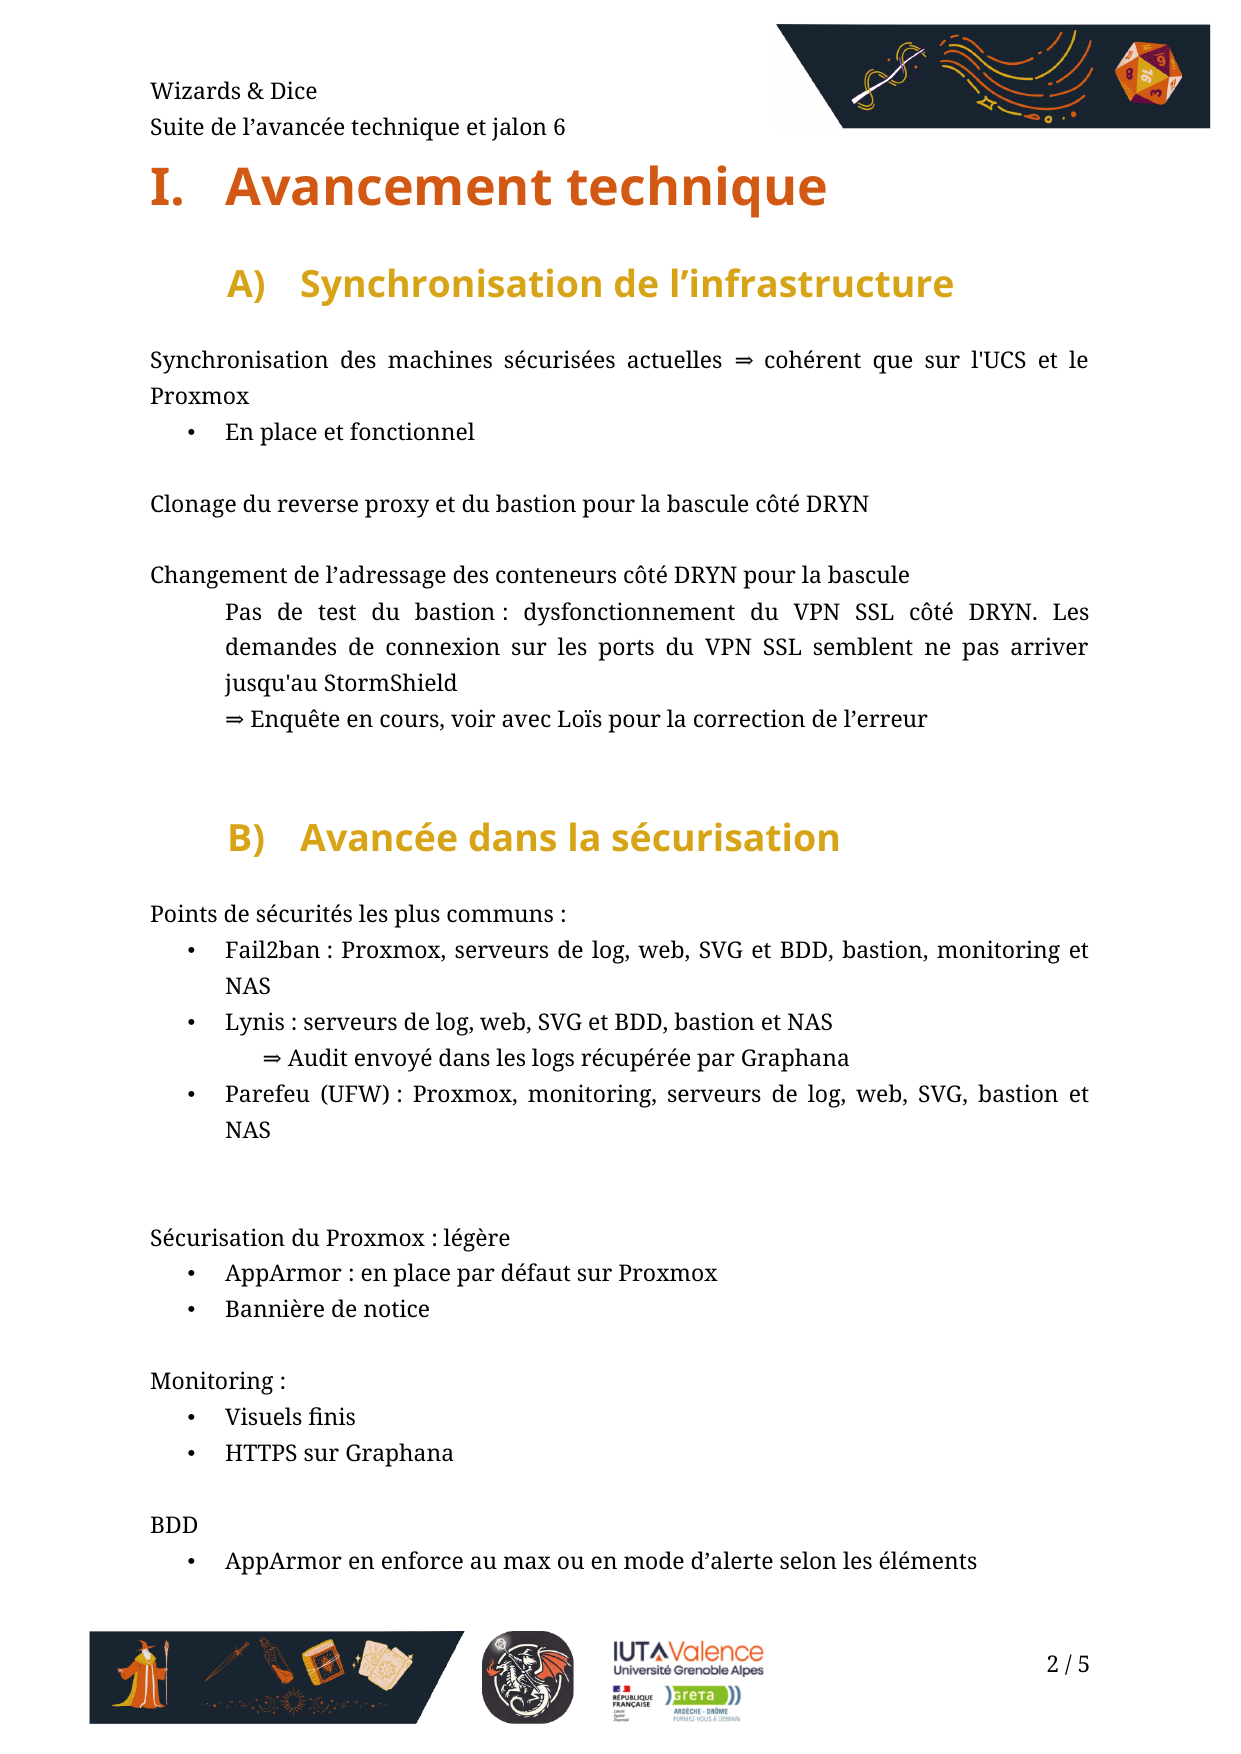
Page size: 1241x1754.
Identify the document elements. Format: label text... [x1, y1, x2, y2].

list Visuels finis [187, 1401, 1090, 1432]
text Points de sécurités les plus communs : [150, 898, 1090, 929]
list AppArmor en enforce au max ou en mode d’alerte selon les éléments [187, 1545, 1090, 1576]
text Pas de test du bastion : dysfonctionnement du VPN SSL côté DRYN. Les demandes de connexion sur les ports du VPN SSL semblent ne pas arriver jusqu'au StormShield [225, 595, 1090, 698]
picture [771, 21, 1218, 131]
picture [81, 1620, 788, 1733]
subtitle Avancement technique [150, 150, 1090, 221]
list ⇒ Audit envoyé dans les logs récupérée par Graphana [225, 1042, 1090, 1073]
list Fail2ban : Proxmox, serveurs de log, web, SVG et BDD, bastion, monitoring et NAS [187, 934, 1090, 1001]
text Clonage du reverse proxy et du bastion pour la bascule côté DRYN [150, 488, 1090, 519]
list En place et fonctionnel [187, 416, 1090, 447]
text Changement de l’adressage des conteneurs côté DRYN pour la bascule [150, 559, 1090, 591]
subtitle Synchronisation de l’infrastructure [227, 257, 1090, 308]
text Synchronisation des machines sécurisées actuelles ⇒ cohérent que sur l'UCS et le Proxmox [150, 344, 1090, 411]
subtitle Avancée dans la sécurisation [227, 811, 1090, 862]
text Sécurisation du Proxmox : légère [150, 1221, 1090, 1253]
list Bannière de notice [187, 1293, 1090, 1324]
list Lynis : serveurs de log, web, SVG et BDD, bastion et NAS [187, 1006, 1090, 1037]
list AppArmor : en place par défaut sur Proxmox [187, 1257, 1090, 1289]
list Parefeu (UFW) : Proxmox, monitoring, serveurs de log, web, SVG, bastion et NAS [187, 1078, 1090, 1145]
text ⇒ Enquête en cours, voir avec Loïs pour la correction de l’erreur [225, 703, 1090, 734]
text Monitoring : [150, 1365, 1090, 1396]
list HTTPS sur Graphana [187, 1437, 1090, 1468]
text BDD [150, 1509, 1090, 1540]
